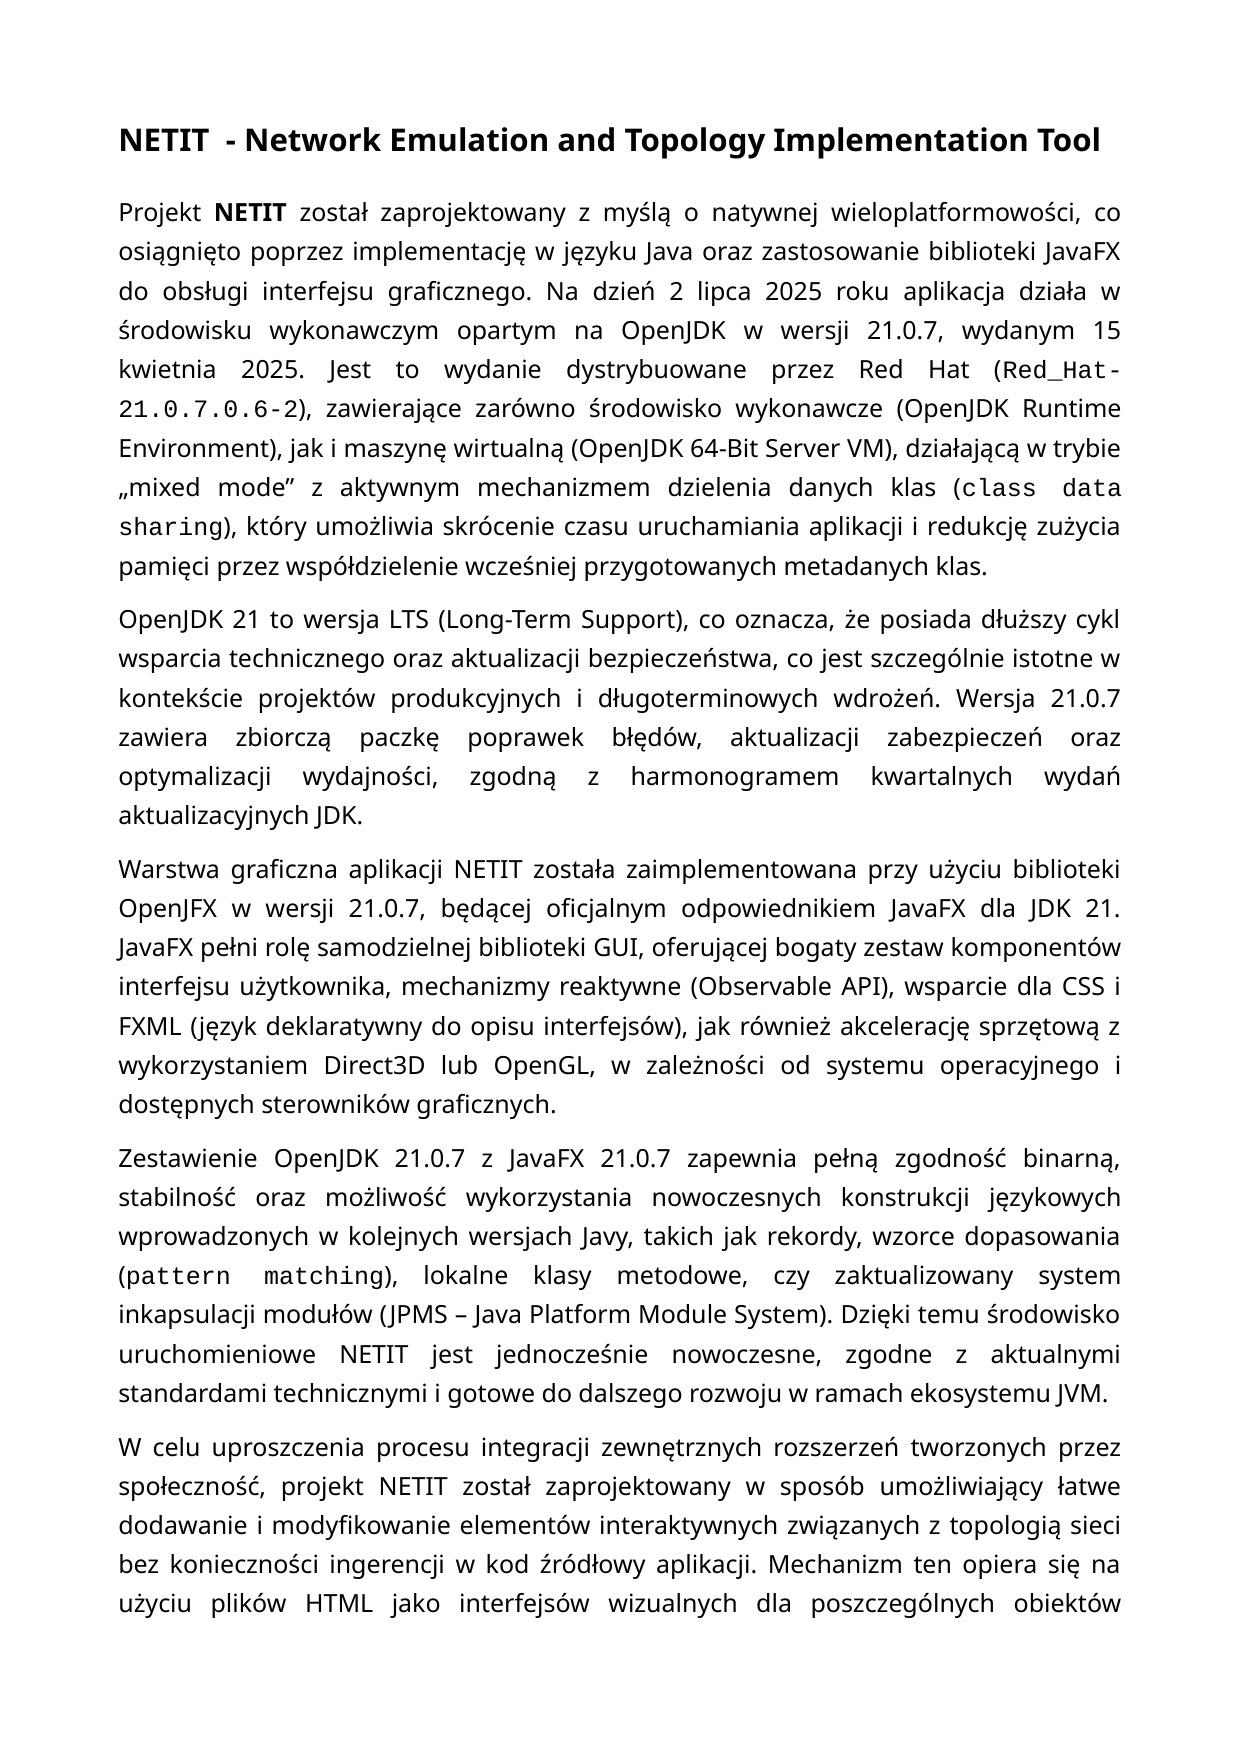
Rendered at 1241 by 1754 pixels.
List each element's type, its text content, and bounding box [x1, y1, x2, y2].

text W celu uproszczenia procesu integracji zewnętrznych rozszerzeń tworzonych przez społeczność, projekt NETIT został zaprojektowany w sposób umożliwiający łatwe dodawanie i modyfikowanie elementów interaktywnych związanych z topologią sieci bez konieczności ingerencji w kod źródłowy aplikacji. Mechanizm ten opiera się na użyciu plików HTML jako interfejsów wizualnych dla poszczególnych obiektów [118, 1429, 1122, 1620]
text Warstwa graficzna aplikacji NETIT została zaimplementowana przy użyciu biblioteki OpenJFX w wersji 21.0.7, będącej oficjalnym odpowiednikiem JavaFX dla JDK 21. JavaFX pełni rolę samodzielnej biblioteki GUI, oferującej bogaty zestaw komponentów interfejsu użytkownika, mechanizmy reaktywne (Observable API), wsparcie dla CSS i FXML (język deklaratywny do opisu interfejsów), jak również akcelerację sprzętową z wykorzystaniem Direct3D lub OpenGL, w zależności od systemu operacyjnego i dostępnych sterowników graficznych. [118, 851, 1122, 1121]
text NETIT - Network Emulation and Topology Implementation Tool [118, 118, 1122, 161]
text OpenJDK 21 to wersja LTS (Long-Term Support), co oznacza, że posiada dłuższy cykl wsparcia technicznego oraz aktualizacji bezpieczeństwa, co jest szczególnie istotne w kontekście projektów produkcyjnych i długoterminowych wdrożeń. Wersja 21.0.7 zawiera zbiorczą paczkę poprawek błędów, aktualizacji zabezpieczeń oraz optymalizacji wydajności, zgodną z harmonogramem kwartalnych wydań aktualizacyjnych JDK. [118, 602, 1122, 832]
text Zestawienie OpenJDK 21.0.7 z JavaFX 21.0.7 zapewnia pełną zgodność binarną, stabilność oraz możliwość wykorzystania nowoczesnych konstrukcji językowych wprowadzonych w kolejnych wersjach Javy, takich jak rekordy, wzorce dopasowania (pattern matching), lokalne klasy metodowe, czy zaktualizowany system inkapsulacji modułów (JPMS – Java Platform Module System). Dzięki temu środowisko uruchomieniowe NETIT jest jednocześnie nowoczesne, zgodne z aktualnymi standardami technicznymi i gotowe do dalszego rozwoju w ramach ekosystemu JVM. [118, 1140, 1122, 1409]
text Projekt NETIT został zaprojektowany z myślą o natywnej wieloplatformowości, co osiągnięto poprzez implementację w języku Java oraz zastosowanie biblioteki JavaFX do obsługi interfejsu graficznego. Na dzień 2 lipca 2025 roku aplikacja działa w środowisku wykonawczym opartym na OpenJDK w wersji 21.0.7, wydanym 15 kwietnia 2025. Jest to wydanie dystrybuowane przez Red Hat (Red_Hat-21.0.7.0.6-2), zawierające zarówno środowisko wykonawcze (OpenJDK Runtime Environment), jak i maszynę wirtualną (OpenJDK 64-Bit Server VM), działającą w trybie „mixed mode” z aktywnym mechanizmem dzielenia danych klas (class data sharing), który umożliwia skrócenie czasu uruchamiania aplikacji i redukcję zużycia pamięci przez współdzielenie wcześniej przygotowanych metadanych klas. [118, 195, 1122, 582]
